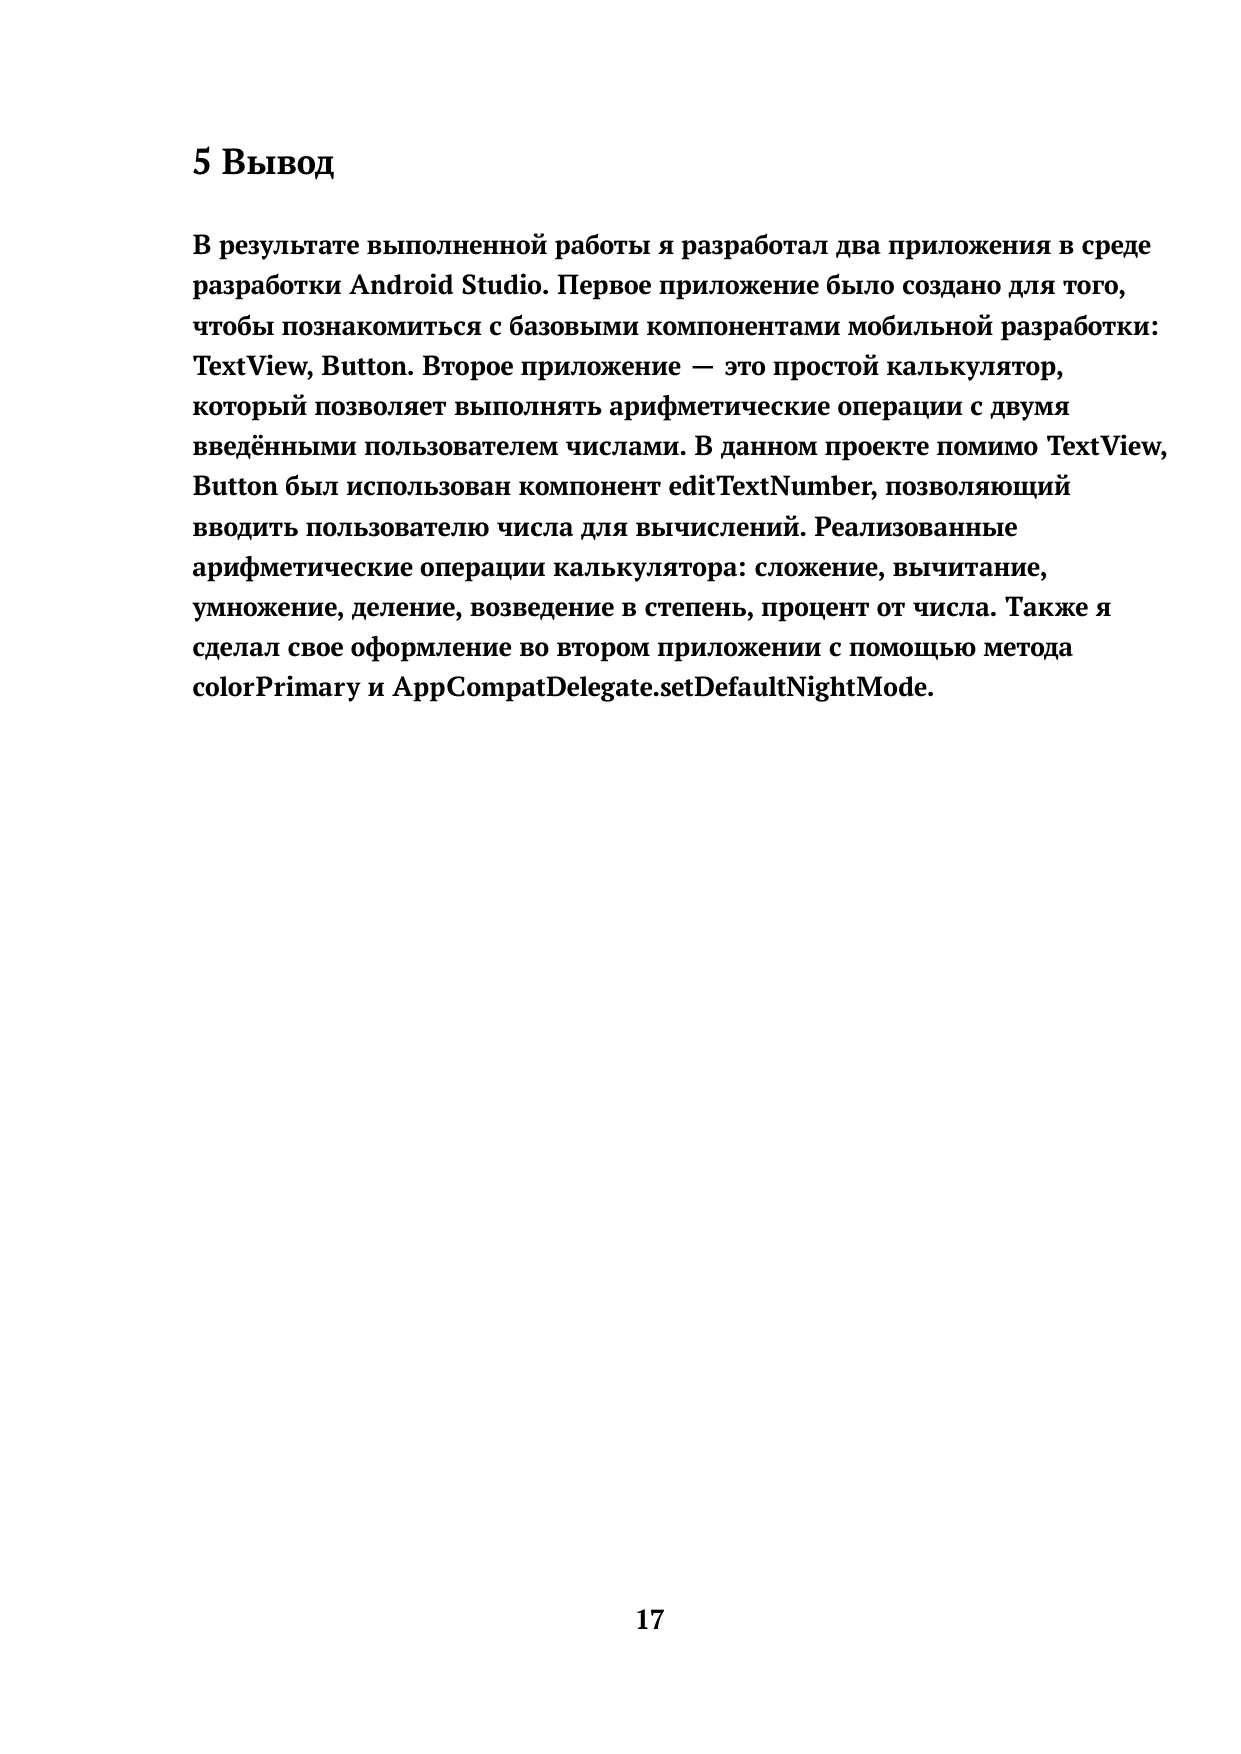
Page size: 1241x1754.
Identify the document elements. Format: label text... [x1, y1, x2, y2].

text В результате выполненной работы я разработал два приложения в среде разработки Android Studio. Первое приложение было создано для того, чтобы познакомиться с базовыми компонентами мобильной разработки: TextView, Button. Второе приложение — это простой калькулятор, который позволяет выполнять арифметические операции с двумя введёнными пользователем числами. В данном проекте помимо TextView, Button был использован компонент editTextNumber, позволяющий вводить пользователю числа для вычислений. Реализованные арифметические операции калькулятора: сложение, вычитание, умножение, деление, возведение в степень, процент от числа. Также я сделал свое оформление во втором приложении с помощью метода colorPrimary и AppCompatDelegate.setDefaultNightMode. [192, 227, 1181, 703]
subtitle 5 Вывод [192, 139, 1181, 183]
